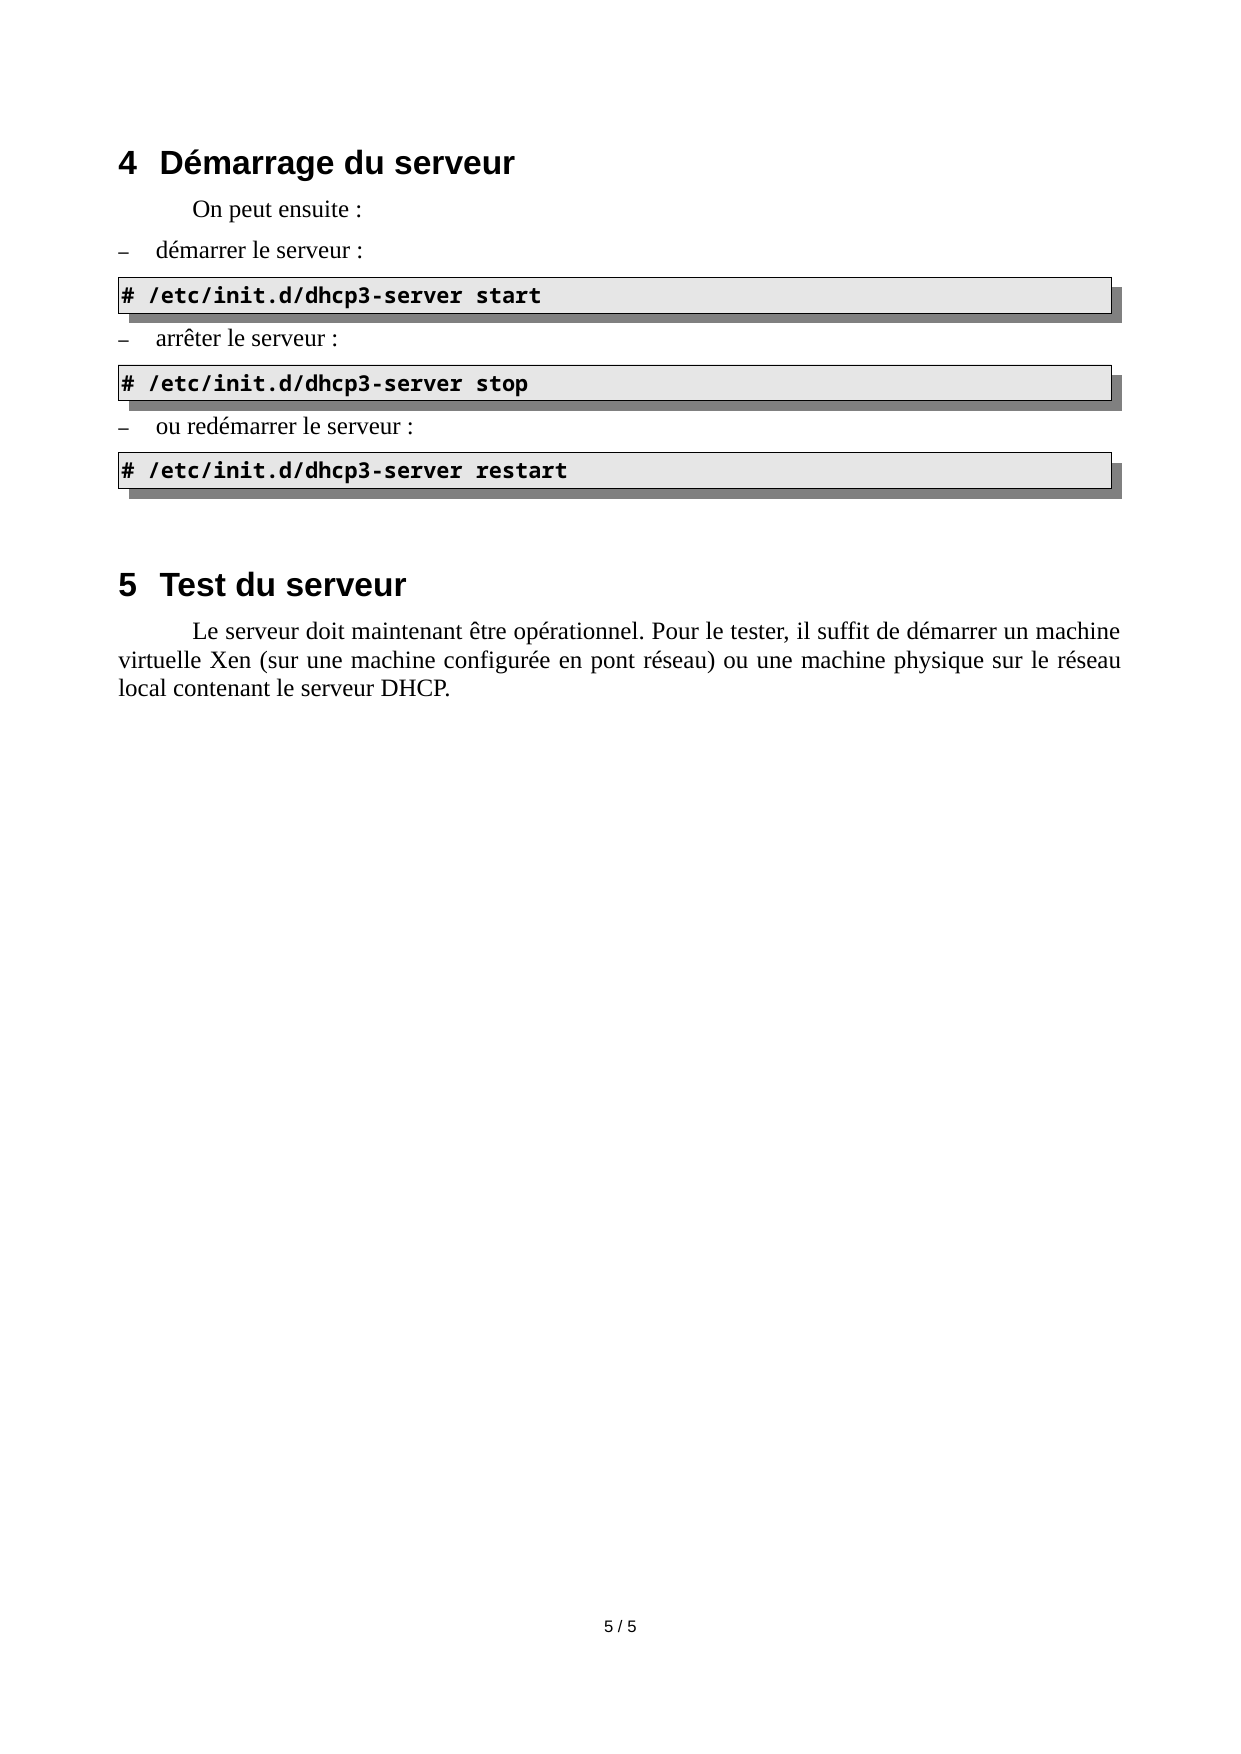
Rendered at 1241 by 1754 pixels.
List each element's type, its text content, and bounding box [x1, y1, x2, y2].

list démarrer le serveur : [118, 236, 1122, 264]
list arrêter le serveur : [118, 323, 1122, 352]
text # /etc/init.d/dhcp3-server start [119, 278, 1111, 313]
subtitle Test du serveur [118, 565, 1122, 603]
text Le serveur doit maintenant être opérationnel. Pour le tester, il suffit de démarrer un machine virtuelle Xen (sur une machine configurée en pont réseau) ou une machine physique sur le réseau local contenant le serveur DHCP. [118, 616, 1122, 702]
list ou redémarrer le serveur : [118, 411, 1122, 440]
text On peut ensuite : [118, 194, 1122, 223]
subtitle Démarrage du serveur [118, 143, 1122, 182]
text # /etc/init.d/dhcp3-server stop [119, 366, 1111, 400]
text # /etc/init.d/dhcp3-server restart [119, 453, 1111, 488]
